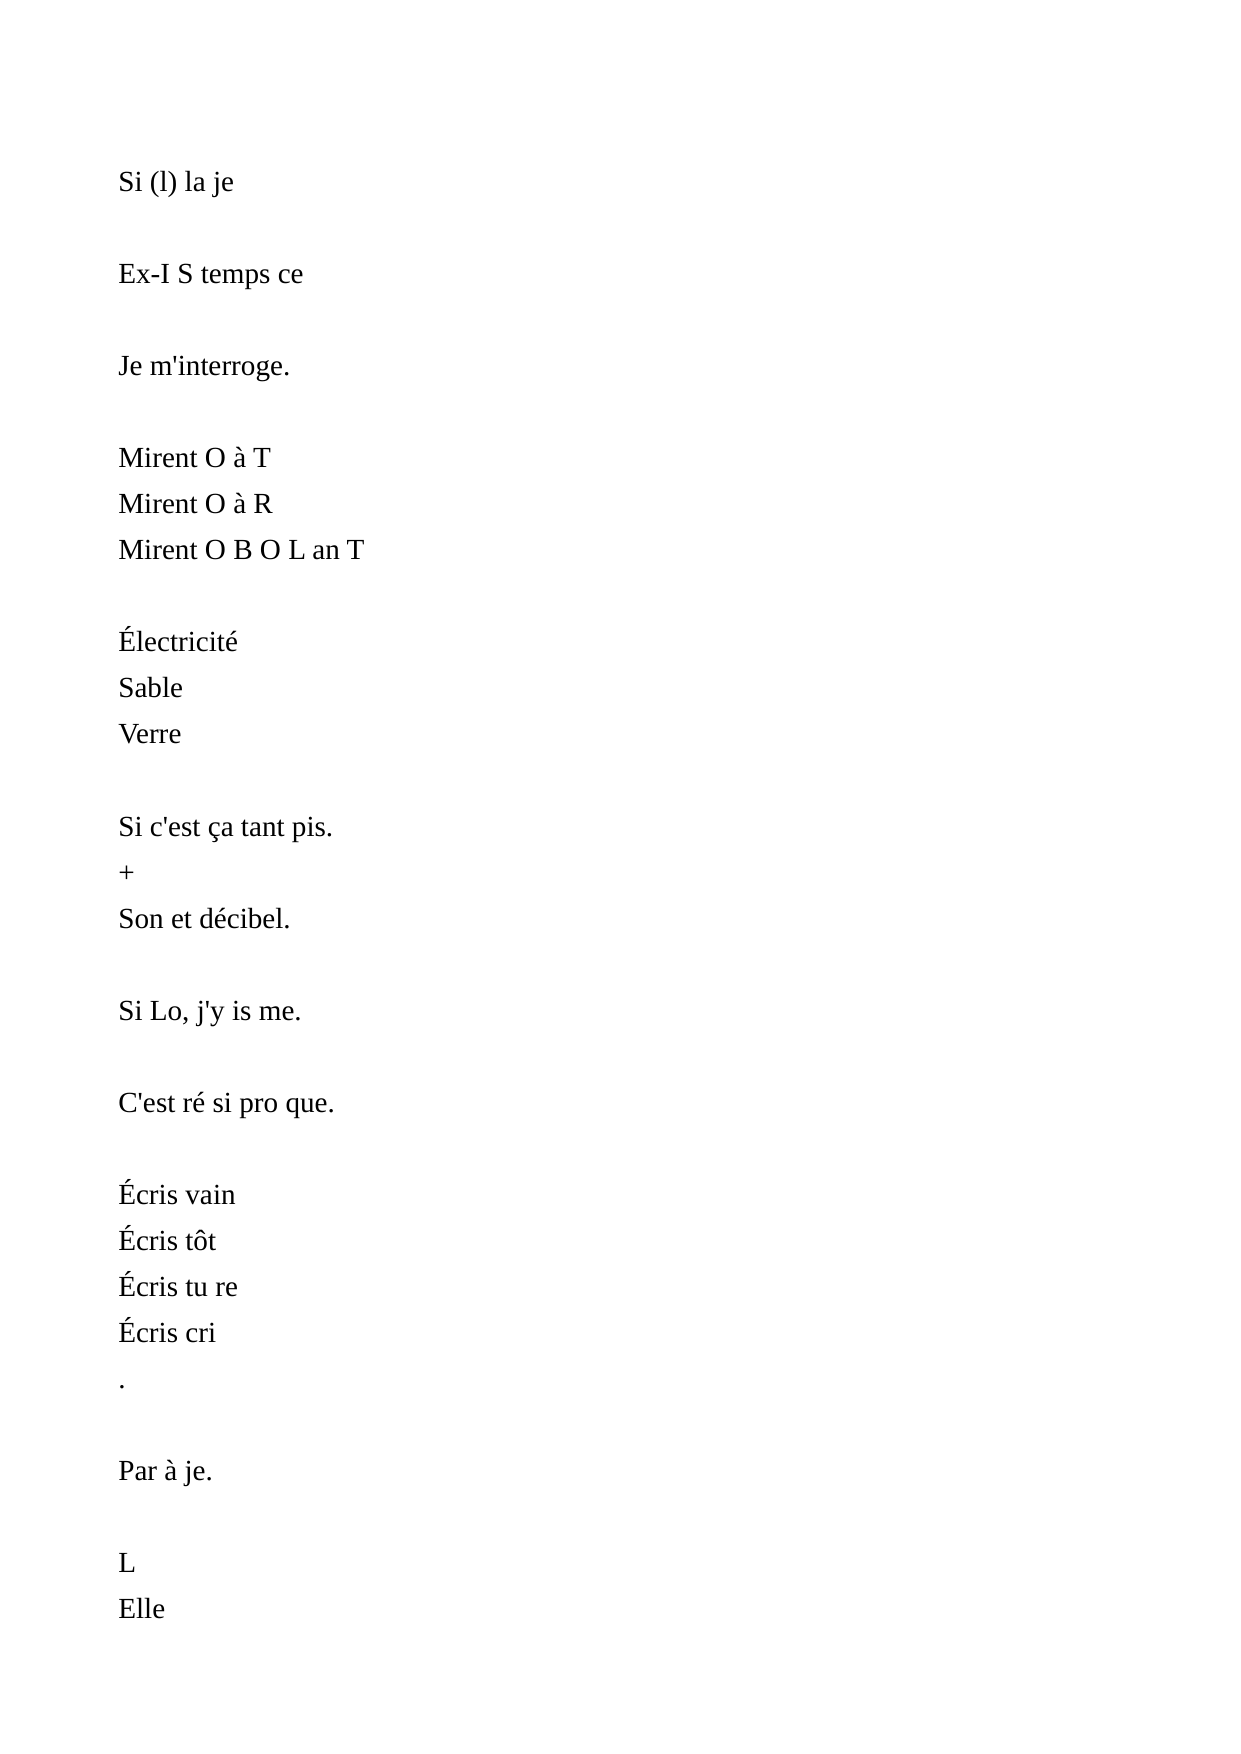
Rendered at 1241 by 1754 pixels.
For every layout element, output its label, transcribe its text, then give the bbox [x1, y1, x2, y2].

text L [118, 1545, 1122, 1579]
text Sable [118, 671, 1122, 704]
text + [118, 855, 1122, 888]
text Mirent O à T [118, 440, 1122, 474]
text Si c'est ça tant pis. [118, 809, 1122, 842]
text Mirent O B O L an T [118, 532, 1122, 566]
text Je m'interroge. [118, 348, 1122, 382]
text Si Lo, j'y is me. [118, 993, 1122, 1026]
text Par à je. [118, 1453, 1122, 1487]
text Ex-I S temps ce [118, 256, 1122, 290]
text Écris tu re [118, 1269, 1122, 1303]
text Mirent O à R [118, 486, 1122, 520]
text Écris vain [118, 1177, 1122, 1211]
text Écris cri [118, 1315, 1122, 1349]
text Si (l) la je [118, 164, 1122, 198]
text Électricité [118, 624, 1122, 658]
text Écris tôt [118, 1223, 1122, 1257]
text C'est ré si pro que. [118, 1085, 1122, 1118]
text Elle [118, 1591, 1122, 1625]
text Son et décibel. [118, 901, 1122, 934]
text . [118, 1361, 1122, 1395]
text Verre [118, 717, 1122, 750]
